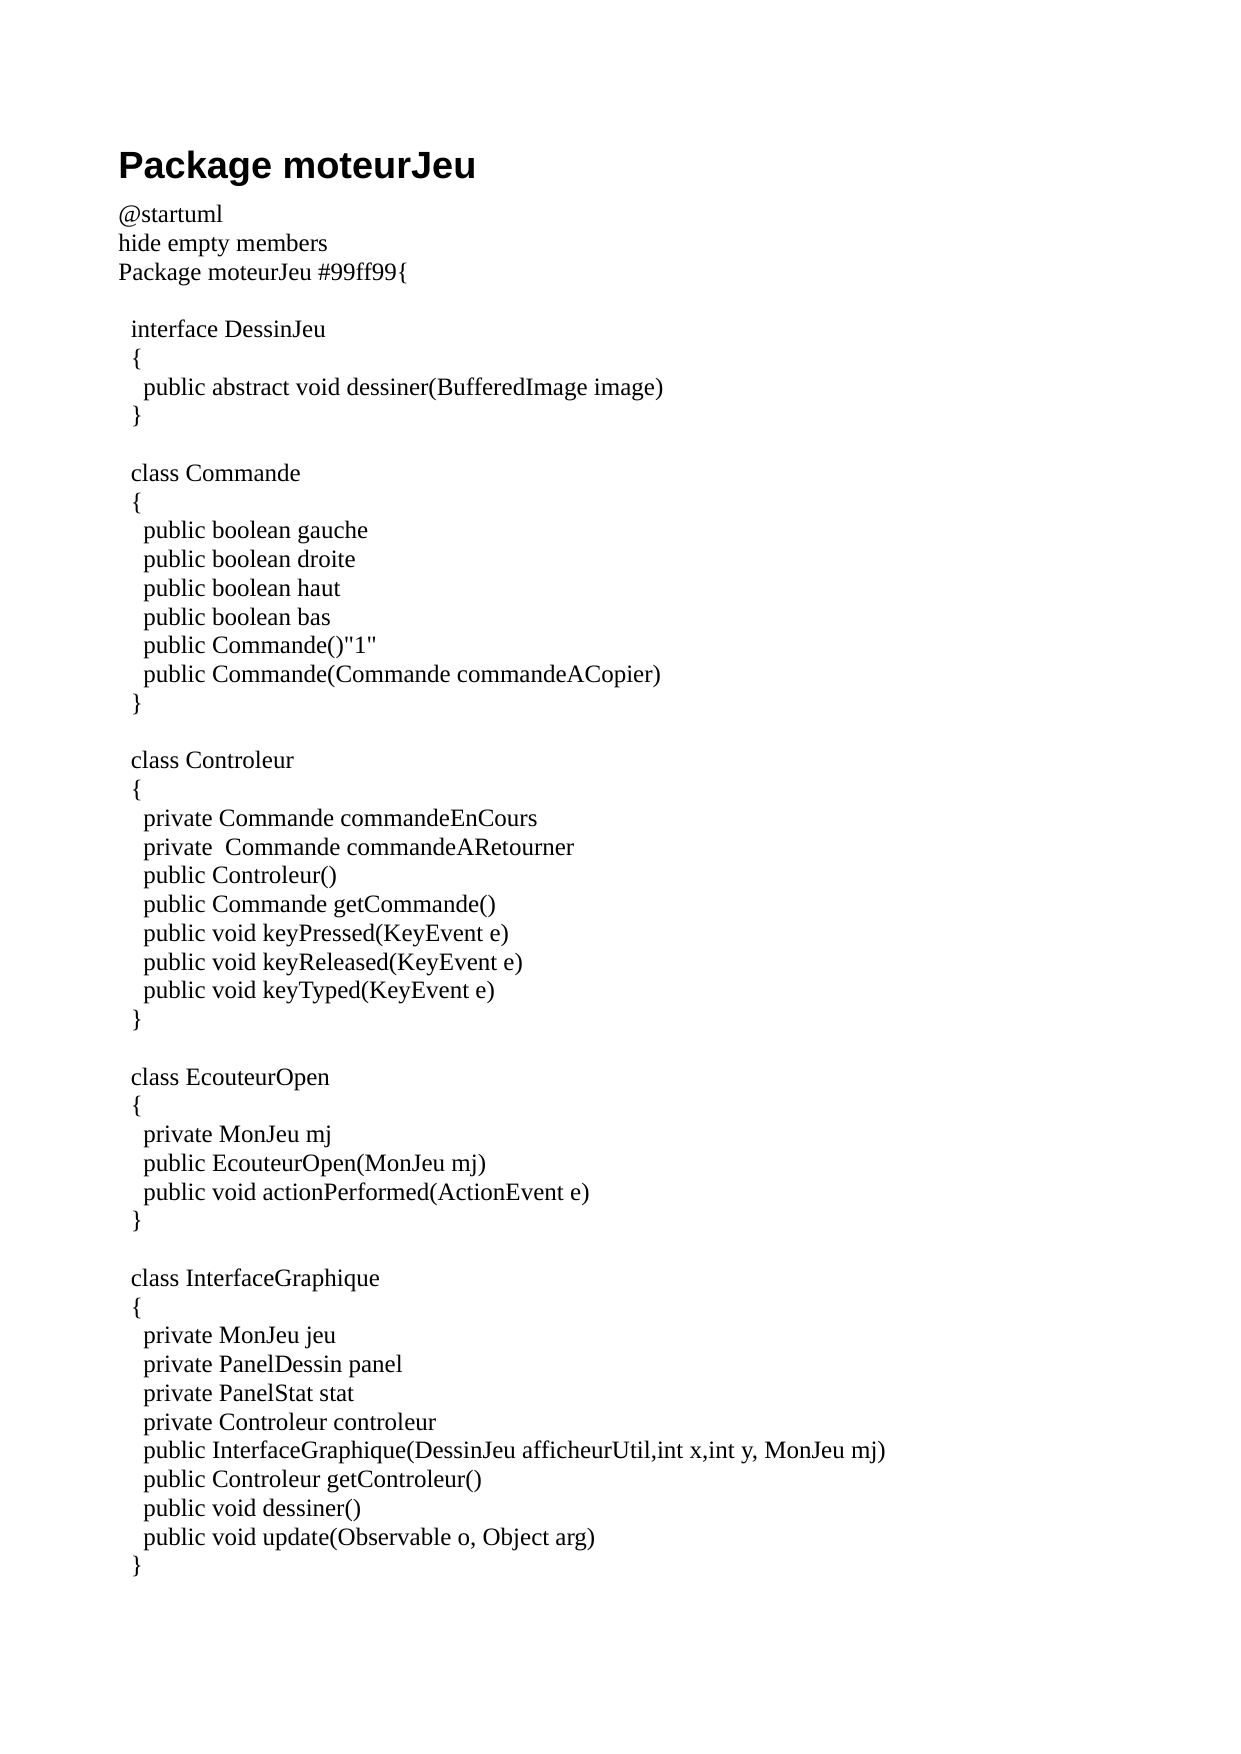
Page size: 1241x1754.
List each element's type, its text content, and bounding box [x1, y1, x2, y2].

text private Commande commandeEnCours [118, 803, 1122, 832]
text public EcouteurOpen(MonJeu mj) [118, 1148, 1122, 1177]
text public boolean bas [118, 602, 1122, 631]
text } [118, 1206, 1122, 1234]
text class Commande [118, 458, 1122, 487]
text public void dessiner() [118, 1493, 1122, 1522]
text @startuml [118, 199, 1122, 228]
text class Controleur [118, 746, 1122, 774]
text private MonJeu mj [118, 1119, 1122, 1148]
text private MonJeu jeu [118, 1321, 1122, 1349]
text private Controleur controleur [118, 1407, 1122, 1436]
text private Commande commandeARetourner [118, 832, 1122, 861]
text public abstract void dessiner(BufferedImage image) [118, 372, 1122, 401]
text { [118, 1292, 1122, 1321]
text public void keyReleased(KeyEvent e) [118, 947, 1122, 976]
text } [118, 1551, 1122, 1579]
text public void keyTyped(KeyEvent e) [118, 976, 1122, 1004]
text public void keyPressed(KeyEvent e) [118, 918, 1122, 947]
text public Controleur getControleur() [118, 1464, 1122, 1493]
text public void update(Observable o, Object arg) [118, 1522, 1122, 1551]
text class EcouteurOpen [118, 1062, 1122, 1091]
text class InterfaceGraphique [118, 1263, 1122, 1292]
text private PanelStat stat [118, 1378, 1122, 1407]
text { [118, 343, 1122, 372]
text public boolean droite [118, 544, 1122, 573]
text public Commande()"1" [118, 631, 1122, 659]
text public boolean gauche [118, 516, 1122, 544]
text } [118, 401, 1122, 429]
text hide empty members [118, 228, 1122, 257]
text private PanelDessin panel [118, 1349, 1122, 1378]
text } [118, 688, 1122, 717]
text public Commande getCommande() [118, 889, 1122, 918]
text public InterfaceGraphique(DessinJeu afficheurUtil,int x,int y, MonJeu mj) [118, 1436, 1122, 1464]
text public boolean haut [118, 573, 1122, 602]
text { [118, 487, 1122, 516]
text public Controleur() [118, 861, 1122, 889]
text } [118, 1004, 1122, 1033]
text interface DessinJeu [118, 314, 1122, 343]
text Package moteurJeu #99ff99{ [118, 257, 1122, 286]
subtitle Package moteurJeu [118, 143, 1122, 187]
text public void actionPerformed(ActionEvent e) [118, 1177, 1122, 1206]
text { [118, 1091, 1122, 1119]
text { [118, 774, 1122, 803]
text public Commande(Commande commandeACopier) [118, 659, 1122, 688]
